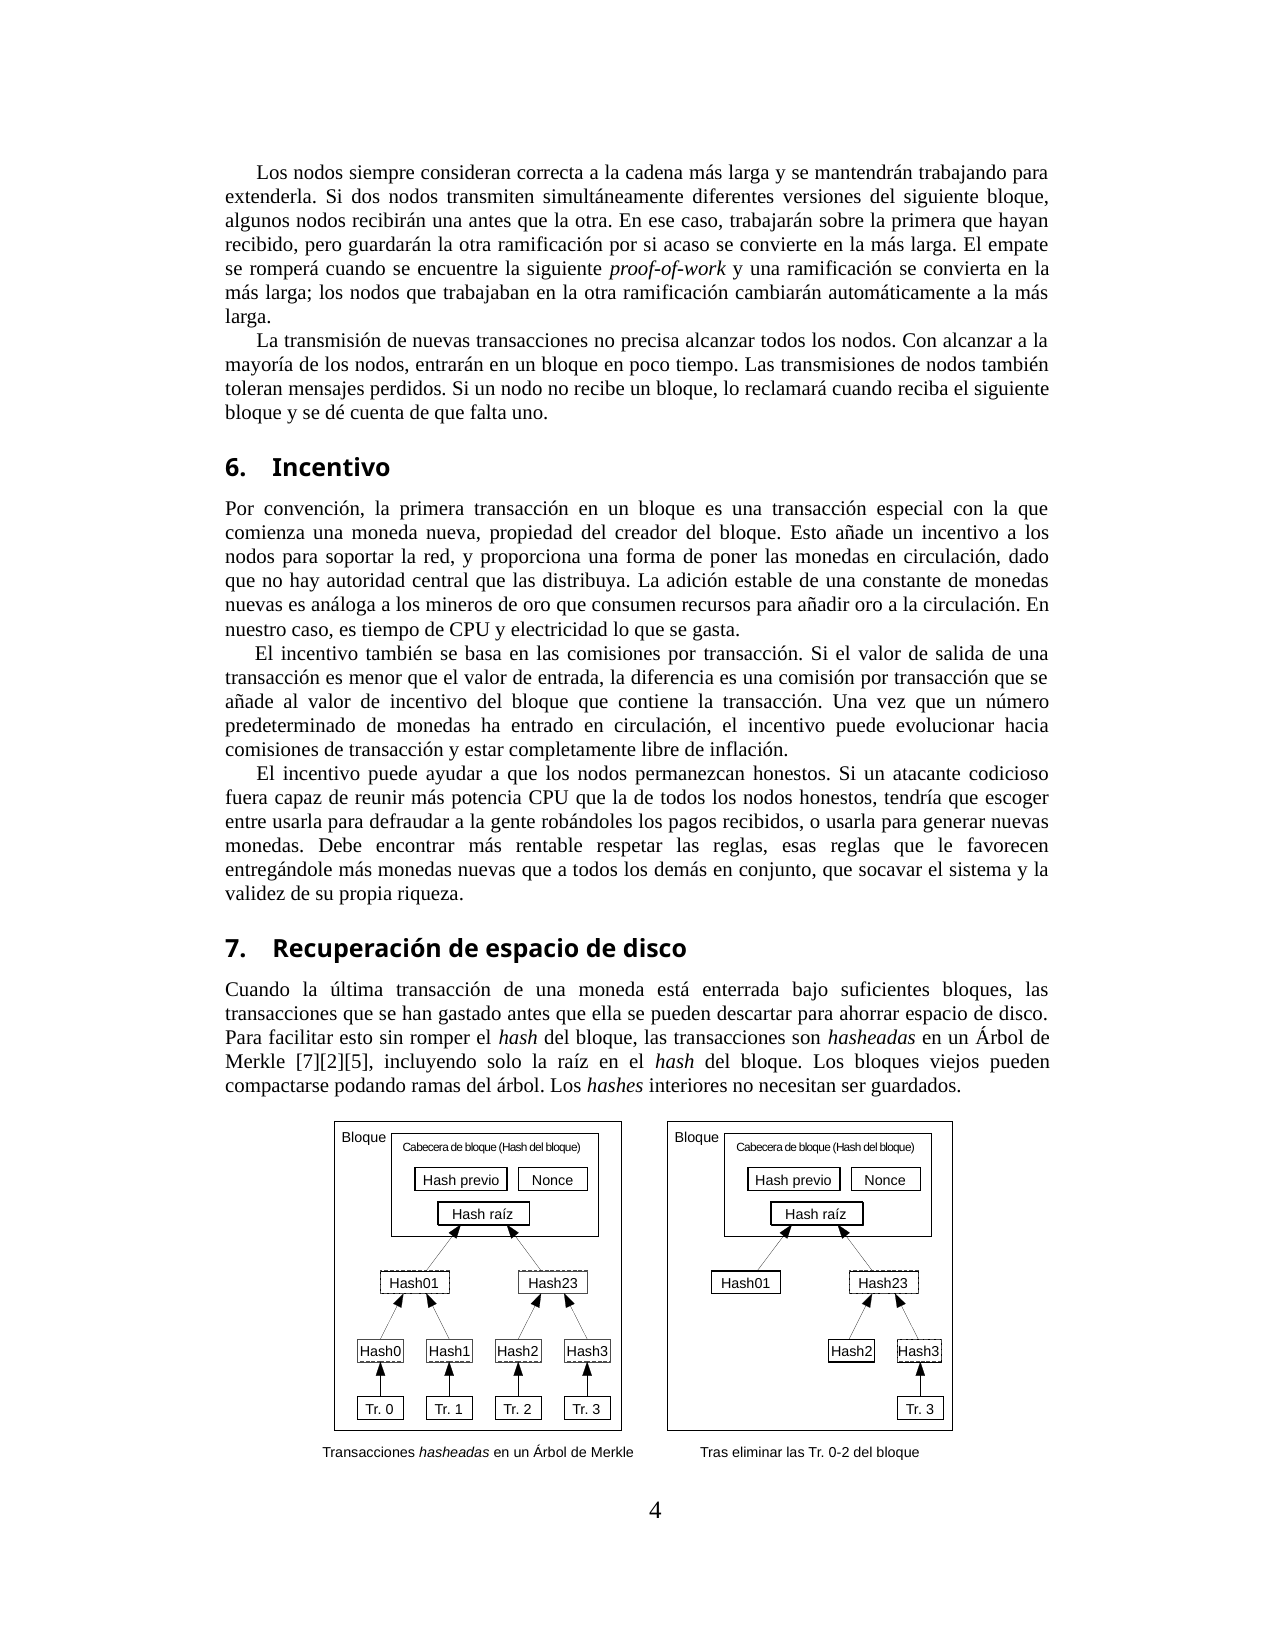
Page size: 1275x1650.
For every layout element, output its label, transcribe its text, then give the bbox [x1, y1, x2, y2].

text La transmisión de nuevas transacciones no precisa alcanzar todos los nodos. Con alcanzar a la mayoría de los nodos, entrarán en un bloque en poco tiempo. Las transmisiones de nodos también toleran mensajes perdidos. Si un nodo no recibe un bloque, lo reclamará cuando reciba el siguiente bloque y se dé cuenta de que falta uno. [225, 328, 1050, 424]
subtitle 6. Incentivo [225, 449, 1050, 483]
subtitle 7. Recuperación de espacio de disco [225, 930, 1050, 964]
text Cuando la última transacción de una moneda está enterrada bajo suficientes bloques, las transacciones que se han gastado antes que ella se pueden descartar para ahorrar espacio de disco. Para facilitar esto sin romper el hash del bloque, las transacciones son hasheadas en un Árbol de Merkle [7][2][5], incluyendo solo la raíz en el hash del bloque. Los bloques viejos pueden compactarse podando ramas del árbol. Los hashes interiores no necesitan ser guardados. [225, 977, 1050, 1097]
text El incentivo puede ayudar a que los nodos permanezcan honestos. Si un atacante codicioso fuera capaz de reunir más potencia CPU que la de todos los nodos honestos, tendría que escoger entre usarla para defraudar a la gente robándoles los pagos recibidos, o usarla para generar nuevas monedas. Debe encontrar más rentable respetar las reglas, esas reglas que le favorecen entregándole más monedas nuevas que a todos los demás en conjunto, que socavar el sistema y la validez de su propia riqueza. [225, 761, 1050, 905]
text El incentivo también se basa en las comisiones por transacción. Si el valor de salida de una transacción es menor que el valor de entrada, la diferencia es una comisión por transacción que se añade al valor de incentivo del bloque que contiene la transacción. Una vez que un número predeterminado de monedas ha entrado en circulación, el incentivo puede evolucionar hacia comisiones de transacción y estar completamente libre de inflación. [225, 641, 1050, 761]
text Los nodos siempre consideran correcta a la cadena más larga y se mantendrán trabajando para extenderla. Si dos nodos transmiten simultáneamente diferentes versiones del siguiente bloque, algunos nodos recibirán una antes que la otra. En ese caso, trabajarán sobre la primera que hayan recibido, pero guardarán la otra ramificación por si acaso se convierte en la más larga. El empate se romperá cuando se encuentre la siguiente proof-of-work y una ramificación se convierta en la más larga; los nodos que trabajaban en la otra ramificación cambiarán automáticamente a la más larga. [225, 160, 1050, 328]
text Por convención, la primera transacción en un bloque es una transacción especial con la que comienza una moneda nueva, propiedad del creador del bloque. Esto añade un incentivo a los nodos para soportar la red, y proporciona una forma de poner las monedas en circulación, dado que no hay autoridad central que las distribuya. La adición estable de una constante de monedas nuevas es análoga a los mineros de oro que consumen recursos para añadir oro a la circulación. En nuestro caso, es tiempo de CPU y electricidad lo que se gasta. [225, 496, 1050, 641]
